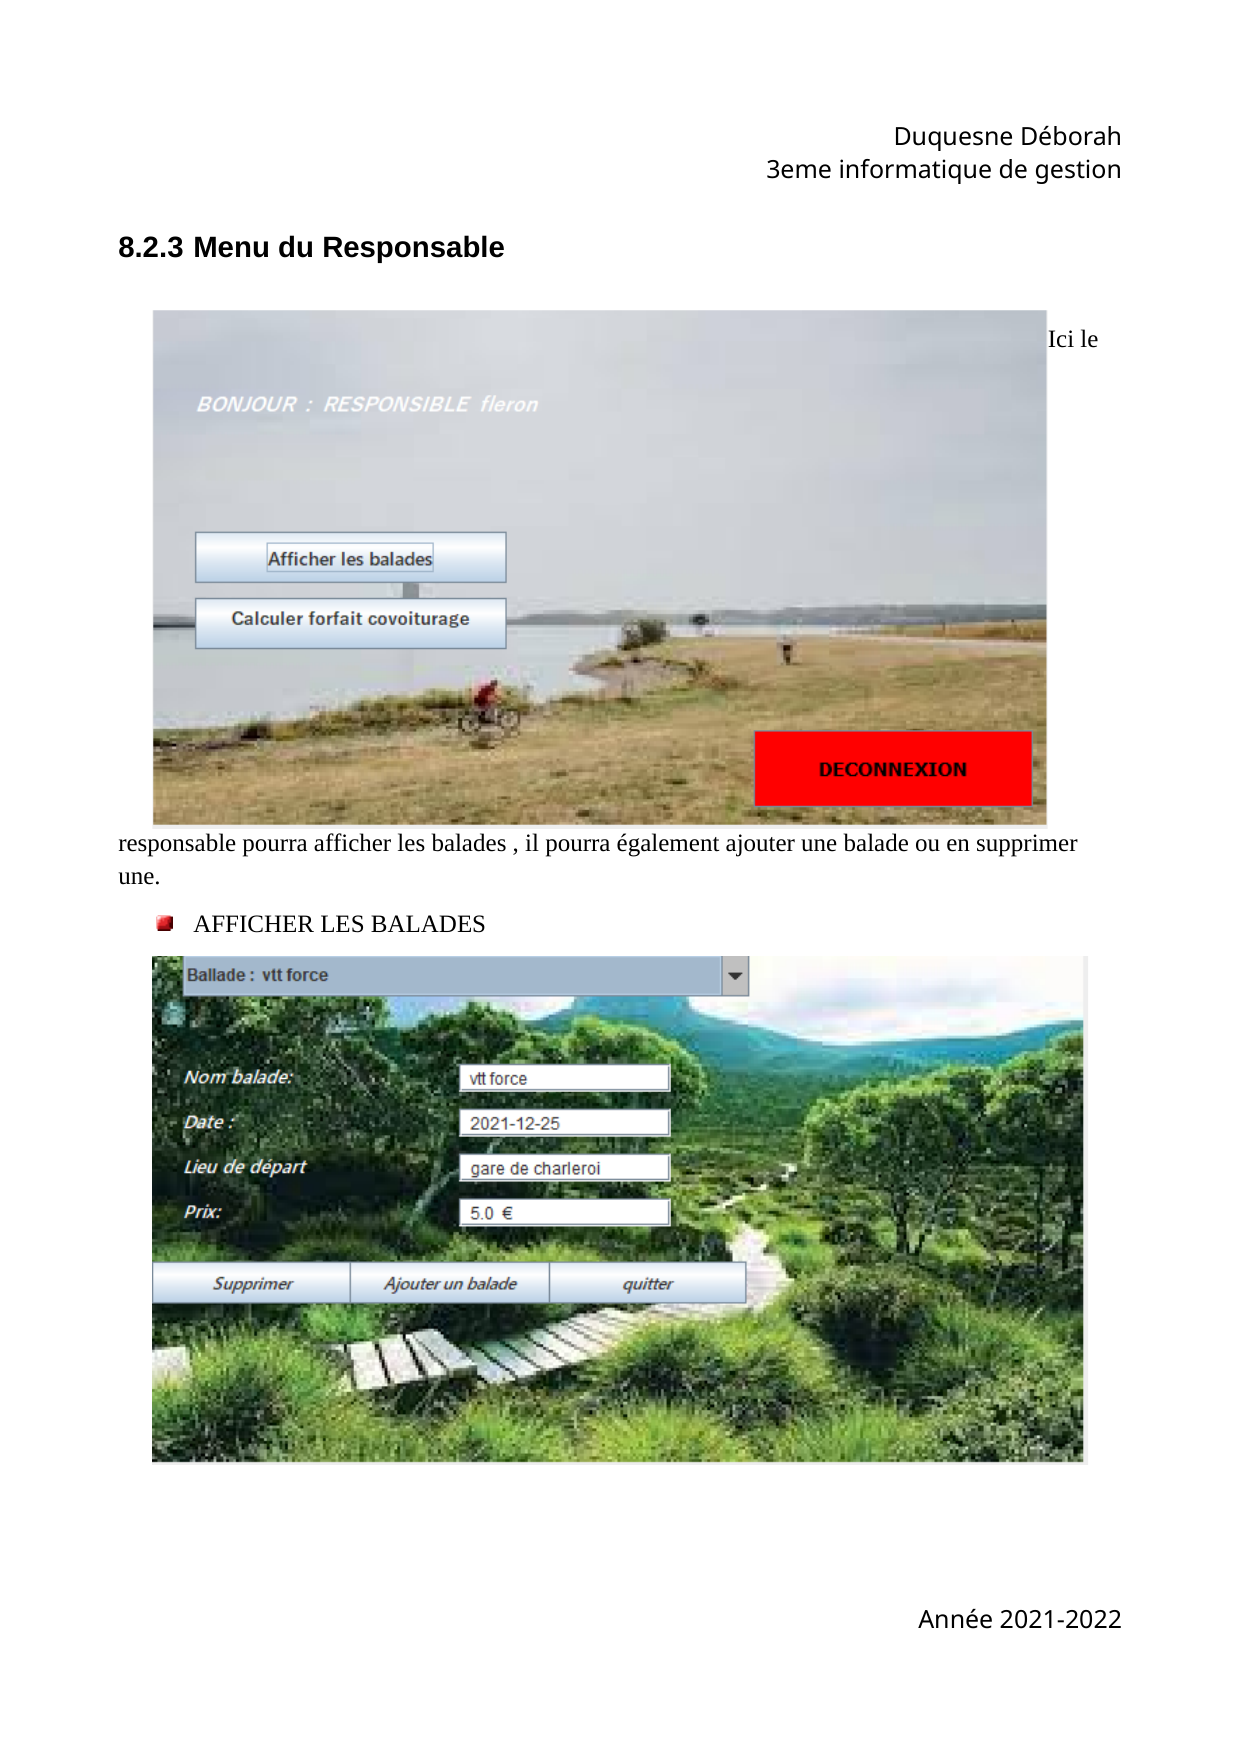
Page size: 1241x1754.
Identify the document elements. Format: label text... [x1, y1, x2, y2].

text Ici le responsable pourra afficher les balades , il pourra également ajouter une balade ou en supprimer une. [118, 324, 1122, 890]
picture [156, 915, 173, 931]
picture [152, 309, 1048, 829]
subtitle Menu du Responsable [118, 230, 1122, 264]
picture [152, 956, 1089, 1465]
list AFFICHER LES BALADES [156, 909, 1122, 938]
